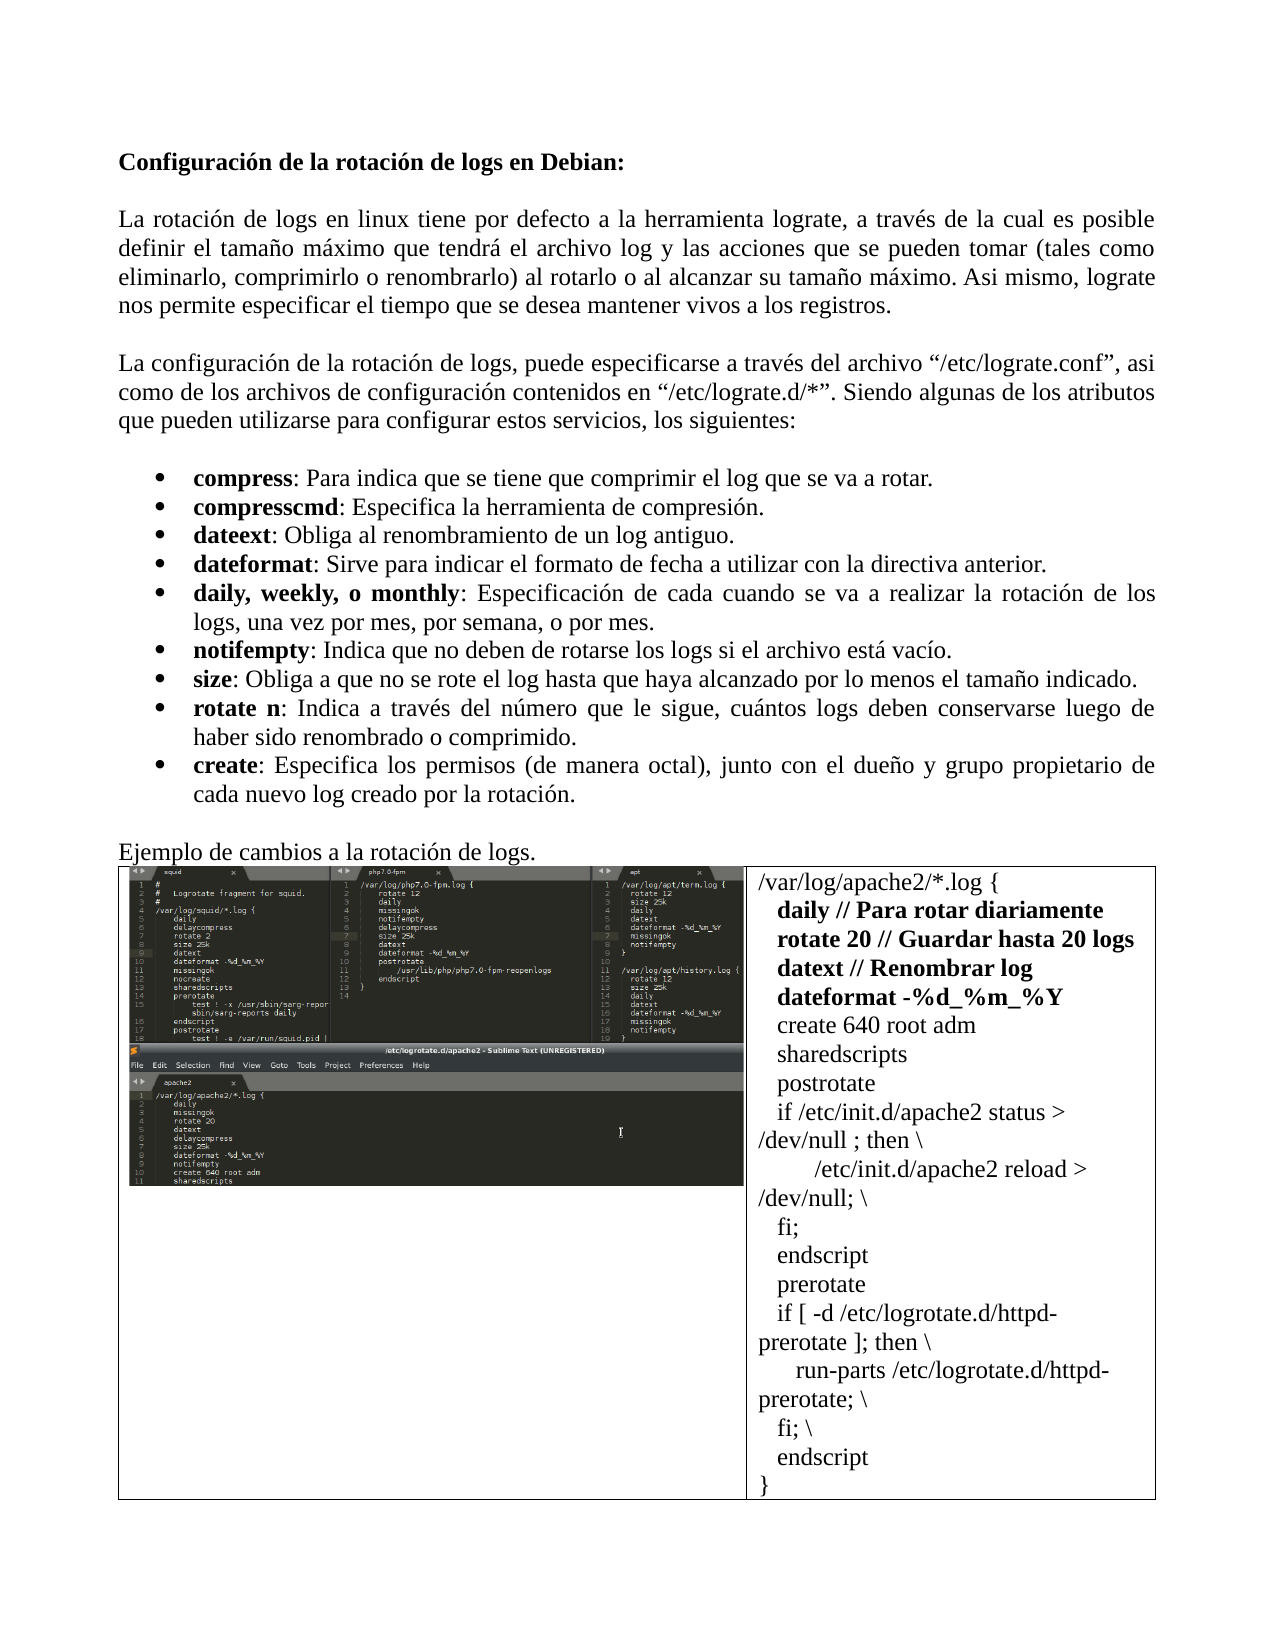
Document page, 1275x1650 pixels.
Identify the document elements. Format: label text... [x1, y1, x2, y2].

list dateext: Obliga al renombramiento de un log antiguo. [156, 521, 1157, 549]
table_header [119, 867, 746, 1499]
text Configuración de la rotación de logs en Debian: [118, 147, 1157, 176]
list dateformat: Sirve para indicar el formato de fecha a utilizar con la directiva anterior. [156, 549, 1157, 578]
text La rotación de logs en linux tiene por defecto a la herramienta lograte, a través de la cual es posible definir el tamaño máximo que tendrá el archivo log y las acciones que se pueden tomar (tales como eliminarlo, comprimirlo o renombrarlo) al rotarlo o al alcanzar su tamaño máximo. Asi mismo, lograte nos permite especificar el tiempo que se desea mantener vivos a los registros. [118, 204, 1157, 319]
table_header /var/log/apache2/*.log { daily // Para rotar diariamente rotate 20 // Guardar hasta 20 logs datext // Renombrar log dateformat -%d_%m_%Y create 640 root adm sharedscripts postrotate if /etc/init.d/apache2 status > /dev/null ; then \ /etc/init.d/apache2 reload > /dev/null; \ fi; endscript prerotate if [ -d /etc/logrotate.d/httpd-prerotate ]; then \ run-parts /etc/logrotate.d/httpd-prerotate; \ fi; \ endscript } [747, 867, 1155, 1499]
list compress: Para indica que se tiene que comprimir el log que se va a rotar. [156, 463, 1157, 492]
text Ejemplo de cambios a la rotación de logs. [118, 837, 1157, 866]
text La configuración de la rotación de logs, puede especificarse a través del archivo “/etc/lograte.conf”, asi como de los archivos de configuración contenidos en “/etc/lograte.d/*”. Siendo algunas de los atributos que pueden utilizarse para configurar estos servicios, los siguientes: [118, 348, 1157, 434]
list rotate n: Indica a través del número que le sigue, cuántos logs deben conservarse luego de haber sido renombrado o comprimido. [156, 693, 1157, 751]
list compresscmd: Especifica la herramienta de compresión. [156, 492, 1157, 521]
list daily, weekly, o monthly: Especificación de cada cuando se va a realizar la rotación de los logs, una vez por mes, por semana, o por mes. [156, 578, 1157, 636]
list create: Especifica los permisos (de manera octal), junto con el dueño y grupo propietario de cada nuevo log creado por la rotación. [156, 751, 1157, 808]
list notifempty: Indica que no deben de rotarse los logs si el archivo está vacío. [156, 636, 1157, 664]
list size: Obliga a que no se rote el log hasta que haya alcanzado por lo menos el tamaño indicado. [156, 664, 1157, 693]
